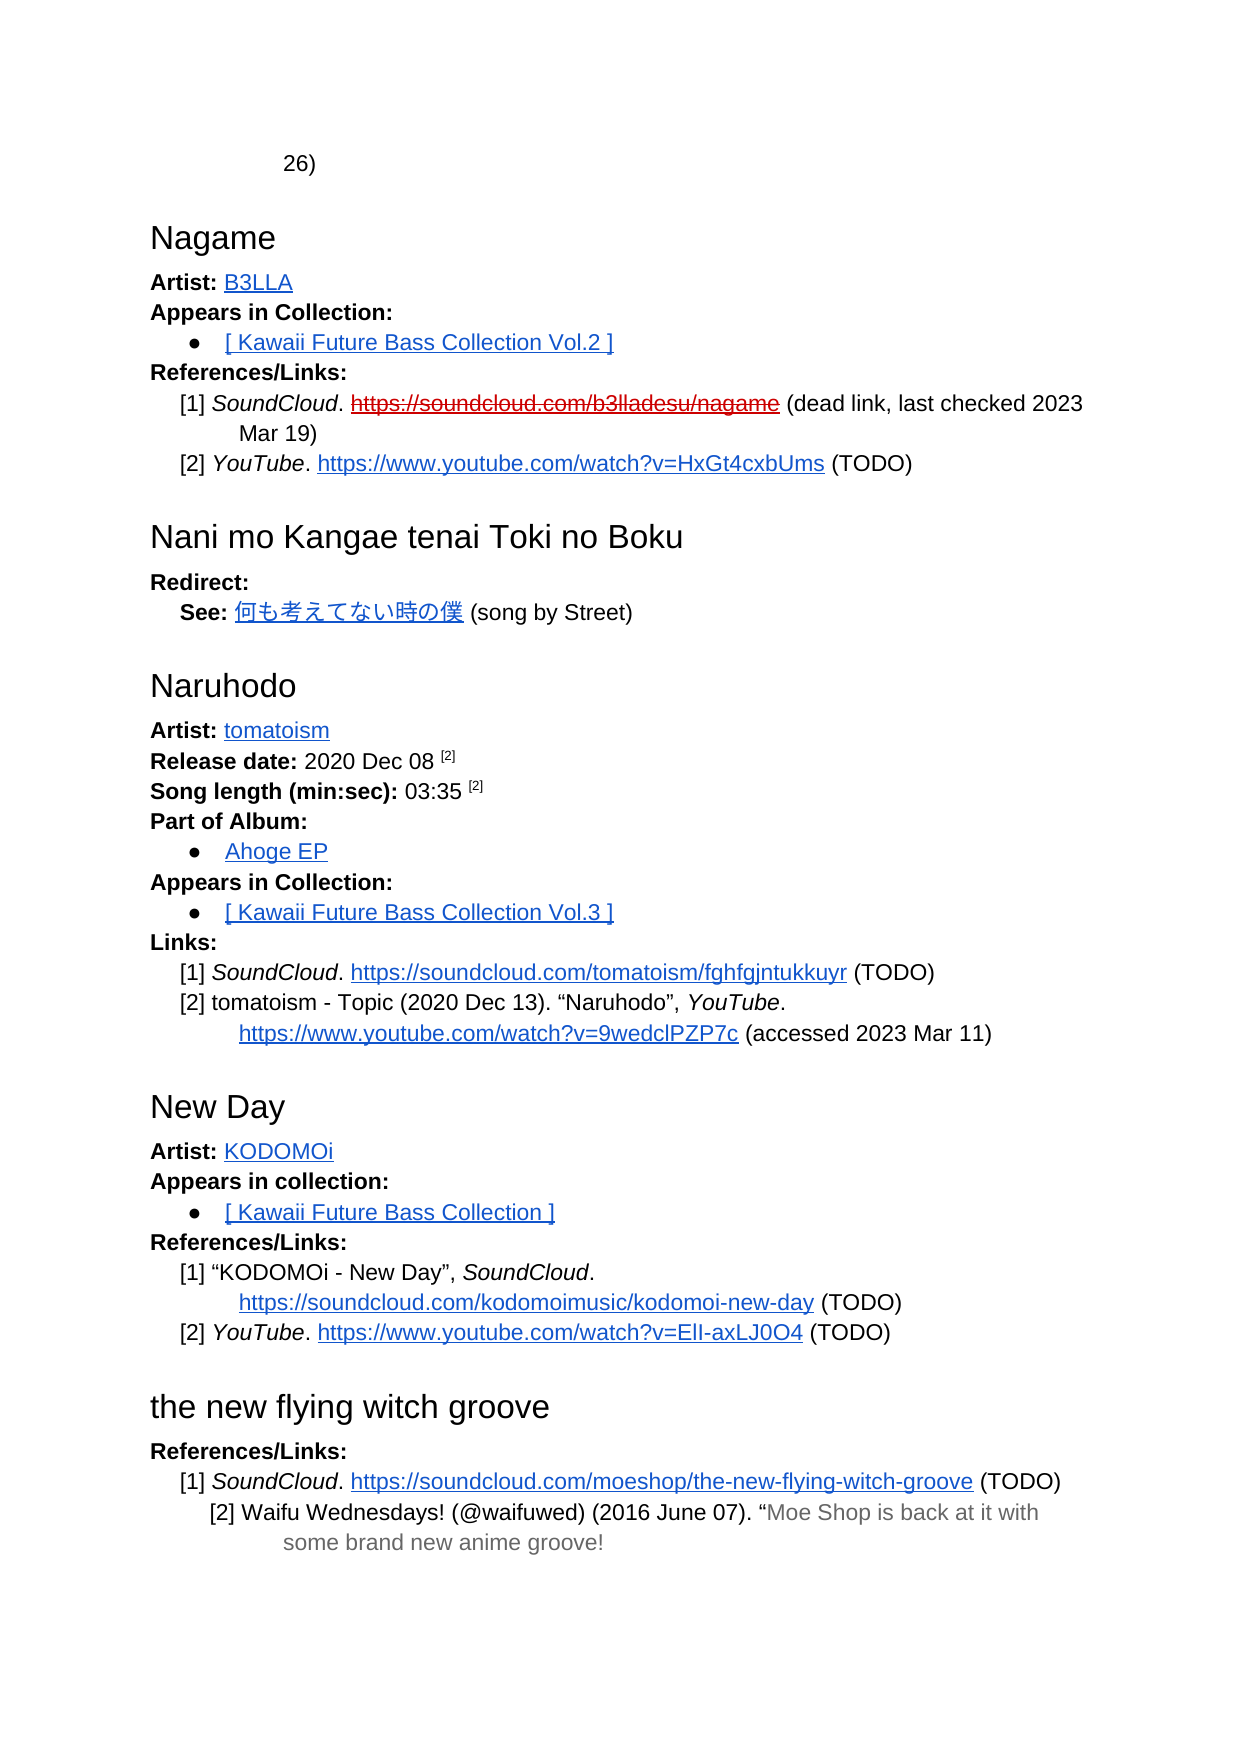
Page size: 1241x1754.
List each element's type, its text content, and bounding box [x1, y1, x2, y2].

text Artist: tomatoism [150, 717, 1090, 744]
text [2] Waifu Wednesdays! (@waifuwed) (2016 June 07). “Moe Shop is back at it with some brand new anime groove! [209, 1498, 1090, 1585]
list [ Kawaii Future Bass Collection Vol.3 ] [187, 899, 1090, 925]
text [1] SoundCloud. https://soundcloud.com/b3lladesu/nagame (dead link, last checked 2023 Mar 19) [179, 389, 1090, 446]
text [2] tomatoism - Topic (2020 Dec 13). “Naruhodo”, YouTube. https://www.youtube.com/watch?v=9wedclPZP7c (accessed 2023 Mar 11) [179, 989, 1090, 1046]
text Artist: KODOMOi [150, 1138, 1090, 1164]
subtitle Nagame [150, 218, 1090, 256]
text 26) [209, 150, 1090, 176]
text [2] YouTube. https://www.youtube.com/watch?v=HxGt4cxbUms (TODO) [179, 450, 1090, 476]
text Song length (min:sec): 03:35 [2] [150, 778, 1090, 804]
text Appears in collection: [150, 1168, 1090, 1195]
list [ Kawaii Future Bass Collection ] [187, 1198, 1090, 1225]
text References/Links: [150, 359, 1090, 386]
subtitle Naruhodo [150, 666, 1090, 705]
text Redirect: [150, 568, 1090, 595]
text Part of Album: [150, 808, 1090, 834]
list Ahoge EP [187, 838, 1090, 864]
list [ Kawaii Future Bass Collection Vol.2 ] [187, 329, 1090, 355]
text [1] SoundCloud. https://soundcloud.com/moeshop/the-new-flying-witch-groove (TODO) [179, 1468, 1090, 1494]
text [2] YouTube. https://www.youtube.com/watch?v=ElI-axLJ0O4 (TODO) [179, 1319, 1090, 1346]
text Artist: B3LLA [150, 269, 1090, 295]
subtitle Nani mo Kangae tenai Toki no Boku [150, 518, 1090, 556]
text [1] “KODOMOi - New Day”, SoundCloud. https://soundcloud.com/kodomoimusic/kodomoi-new-day (TODO) [179, 1259, 1090, 1316]
subtitle the new flying witch groove [150, 1387, 1090, 1426]
text Links: [150, 929, 1090, 955]
text Release date: 2020 Dec 08 [2] [150, 748, 1090, 774]
subtitle New Day [150, 1087, 1090, 1126]
text Appears in Collection: [150, 868, 1090, 895]
text See: 何も考えてない時の僕 (song by Street) [179, 599, 1090, 625]
text [1] SoundCloud. https://soundcloud.com/tomatoism/fghfgjntukkuyr (TODO) [179, 959, 1090, 985]
text References/Links: [150, 1438, 1090, 1464]
text References/Links: [150, 1229, 1090, 1255]
text Appears in Collection: [150, 299, 1090, 325]
